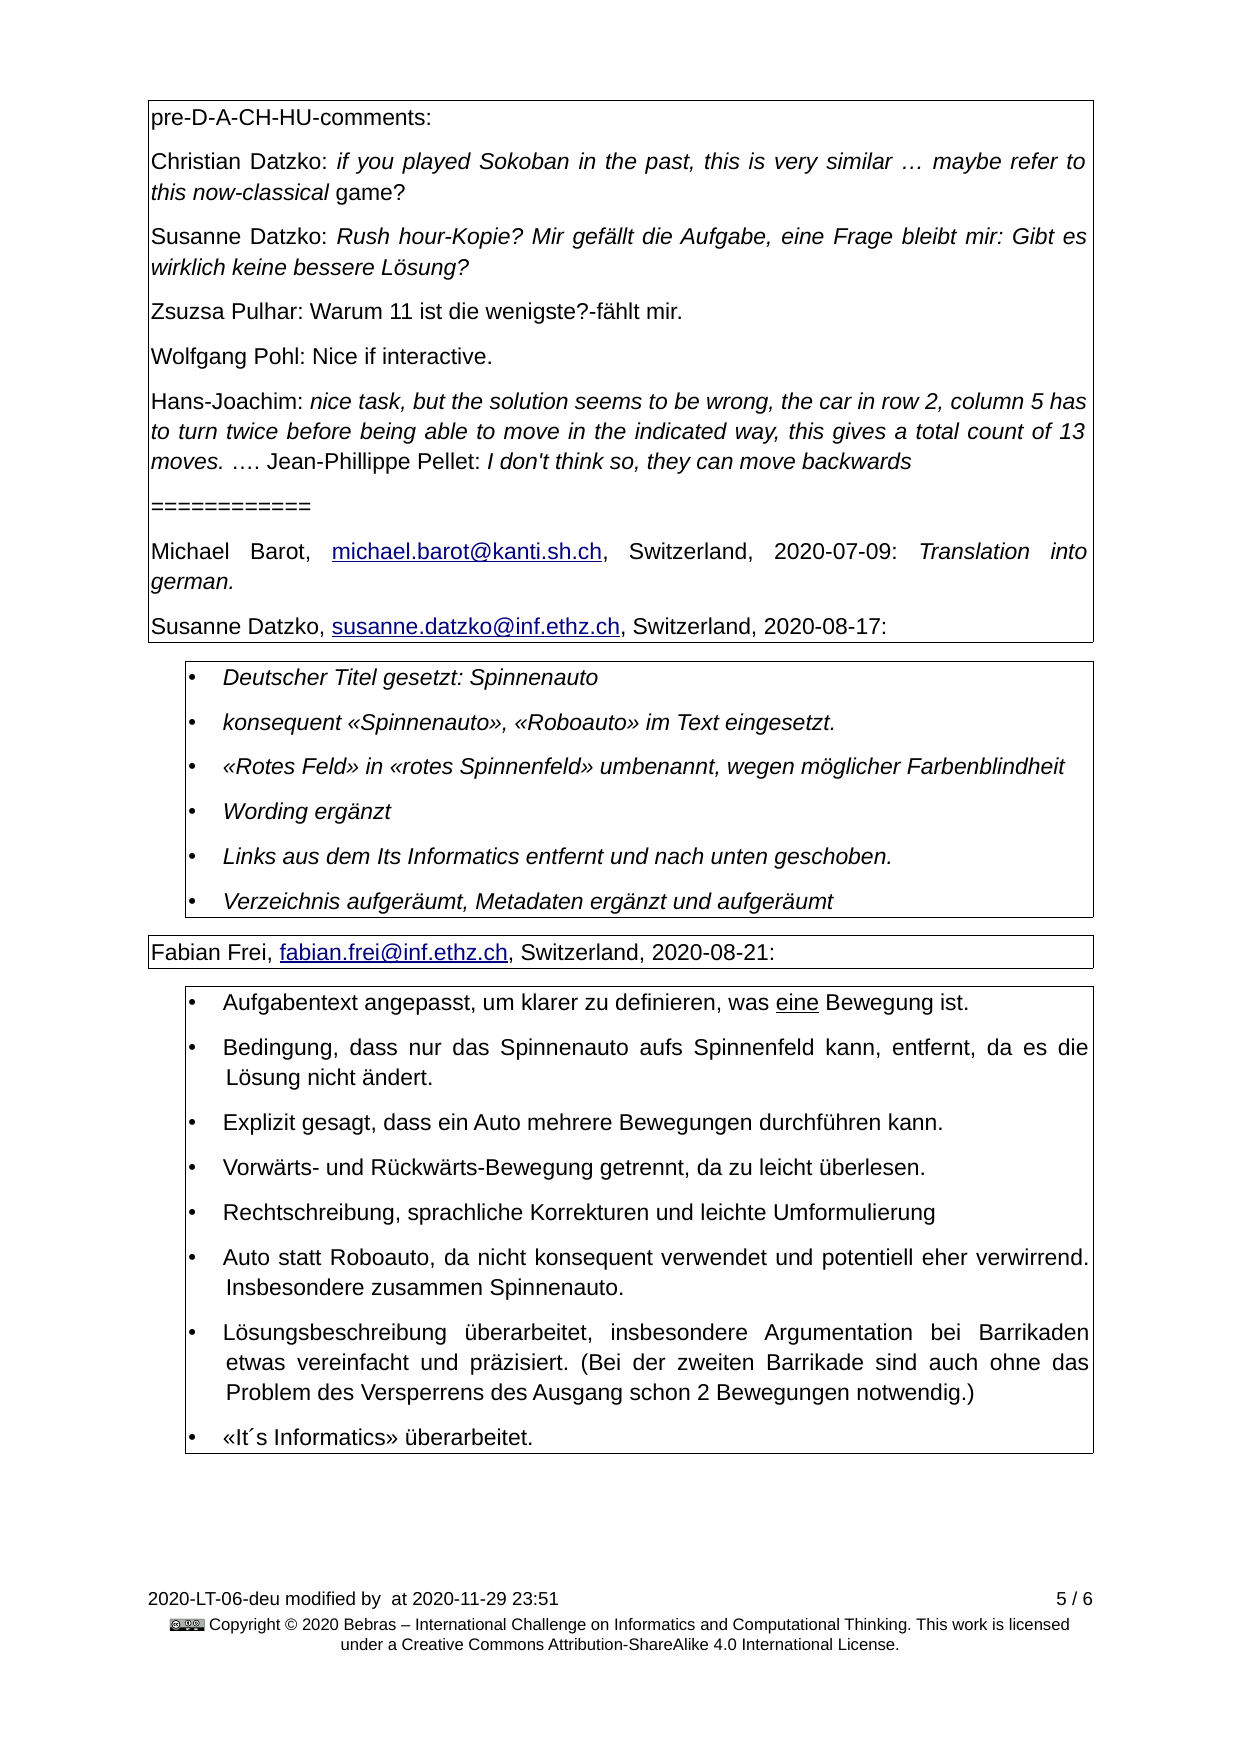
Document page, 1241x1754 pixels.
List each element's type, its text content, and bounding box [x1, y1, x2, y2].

list Wording ergänzt [186, 795, 1093, 824]
list Vorwärts- und Rückwärts-Bewegung getrennt, da zu leicht überlesen. [186, 1151, 1093, 1180]
list Rechtschreibung, sprachliche Korrekturen und leichte Umformulierung [186, 1196, 1093, 1225]
text Christian Datzko: if you played Sokoban in the past, this is very similar … maybe refer to this now-classical game? [149, 145, 1093, 205]
text ============ [149, 490, 1093, 519]
list Verzeichnis aufgeräumt, Metadaten ergänzt und aufgeräumt [186, 884, 1093, 917]
text pre-D-A-CH-HU-comments: [149, 101, 1093, 130]
list «It´s Informatics» überarbeitet. [186, 1421, 1093, 1453]
text Susanne Datzko: Rush hour-Kopie? Mir gefällt die Aufgabe, eine Frage bleibt mir: Gibt es wirklich keine bessere Lösung? [149, 220, 1093, 280]
list konsequent «Spinnenauto», «Roboauto» im Text eingesetzt. [186, 705, 1093, 735]
text Susanne Datzko, susanne.datzko@inf.ethz.ch, Switzerland, 2020-08-17: [149, 610, 1093, 642]
list «Rotes Feld» in «rotes Spinnenfeld» umbenannt, wegen möglicher Farbenblindheit [186, 750, 1093, 779]
text Hans-Joachim: nice task, but the solution seems to be wrong, the car in row 2, column 5 has to turn twice before being able to move in the indicated way, this gives a total count of 13 moves. …. Jean-Phillippe Pellet: I don't think so, they can move backwards [149, 385, 1093, 474]
list Explizit gesagt, dass ein Auto mehrere Bewegungen durchführen kann. [186, 1106, 1093, 1135]
text Zsuzsa Pulhar: Warum 11 ist die wenigste?-fählt mir. [149, 295, 1093, 324]
list Deutscher Titel gesetzt: Spinnenauto [186, 662, 1093, 690]
list Bedingung, dass nur das Spinnenauto aufs Spinnenfeld kann, entfernt, da es die Lösung nicht ändert. [186, 1031, 1093, 1091]
list Aufgabentext angepasst, um klarer zu definieren, was eine Bewegung ist. [186, 987, 1093, 1016]
list Links aus dem Its Informatics entfernt und nach unten geschoben. [186, 840, 1093, 869]
text Fabian Frei, fabian.frei@inf.ethz.ch, Switzerland, 2020-08-21: [149, 936, 1093, 968]
text Wolfgang Pohl: Nice if interactive. [149, 340, 1093, 369]
list Auto statt Roboauto, da nicht konsequent verwendet und potentiell eher verwirrend. Insbesondere zusammen Spinnenauto. [186, 1240, 1093, 1300]
list Lösungsbeschreibung überarbeitet, insbesondere Argumentation bei Barrikaden etwas vereinfacht und präzisiert. (Bei der zweiten Barrikade sind auch ohne das Problem des Versperrens des Ausgang schon 2 Bewegungen notwendig.) [186, 1315, 1093, 1405]
text Michael Barot, michael.barot@kanti.sh.ch, Switzerland, 2020-07-09: Translation into german. [149, 535, 1093, 594]
